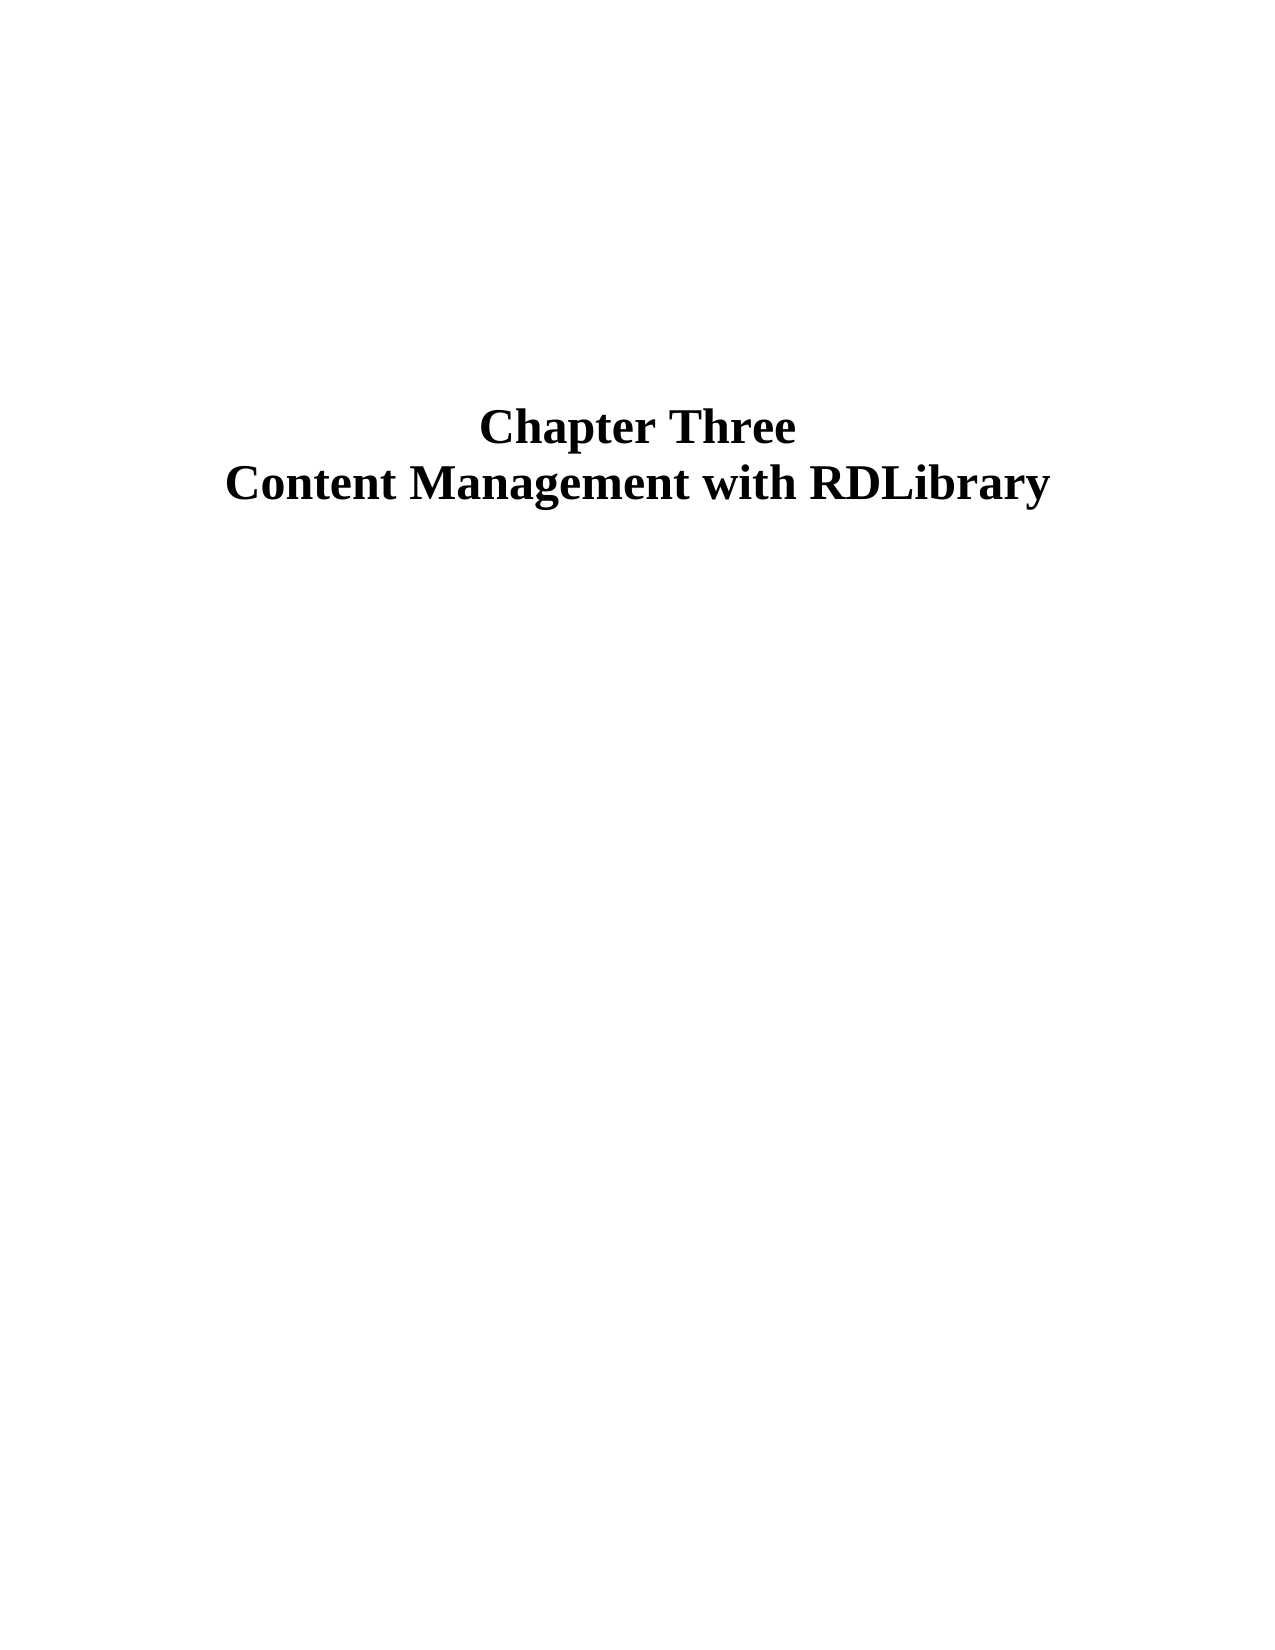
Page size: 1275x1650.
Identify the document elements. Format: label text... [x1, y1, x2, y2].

text Chapter Three [187, 399, 1087, 454]
text Content Management with RDLibrary [187, 454, 1087, 510]
